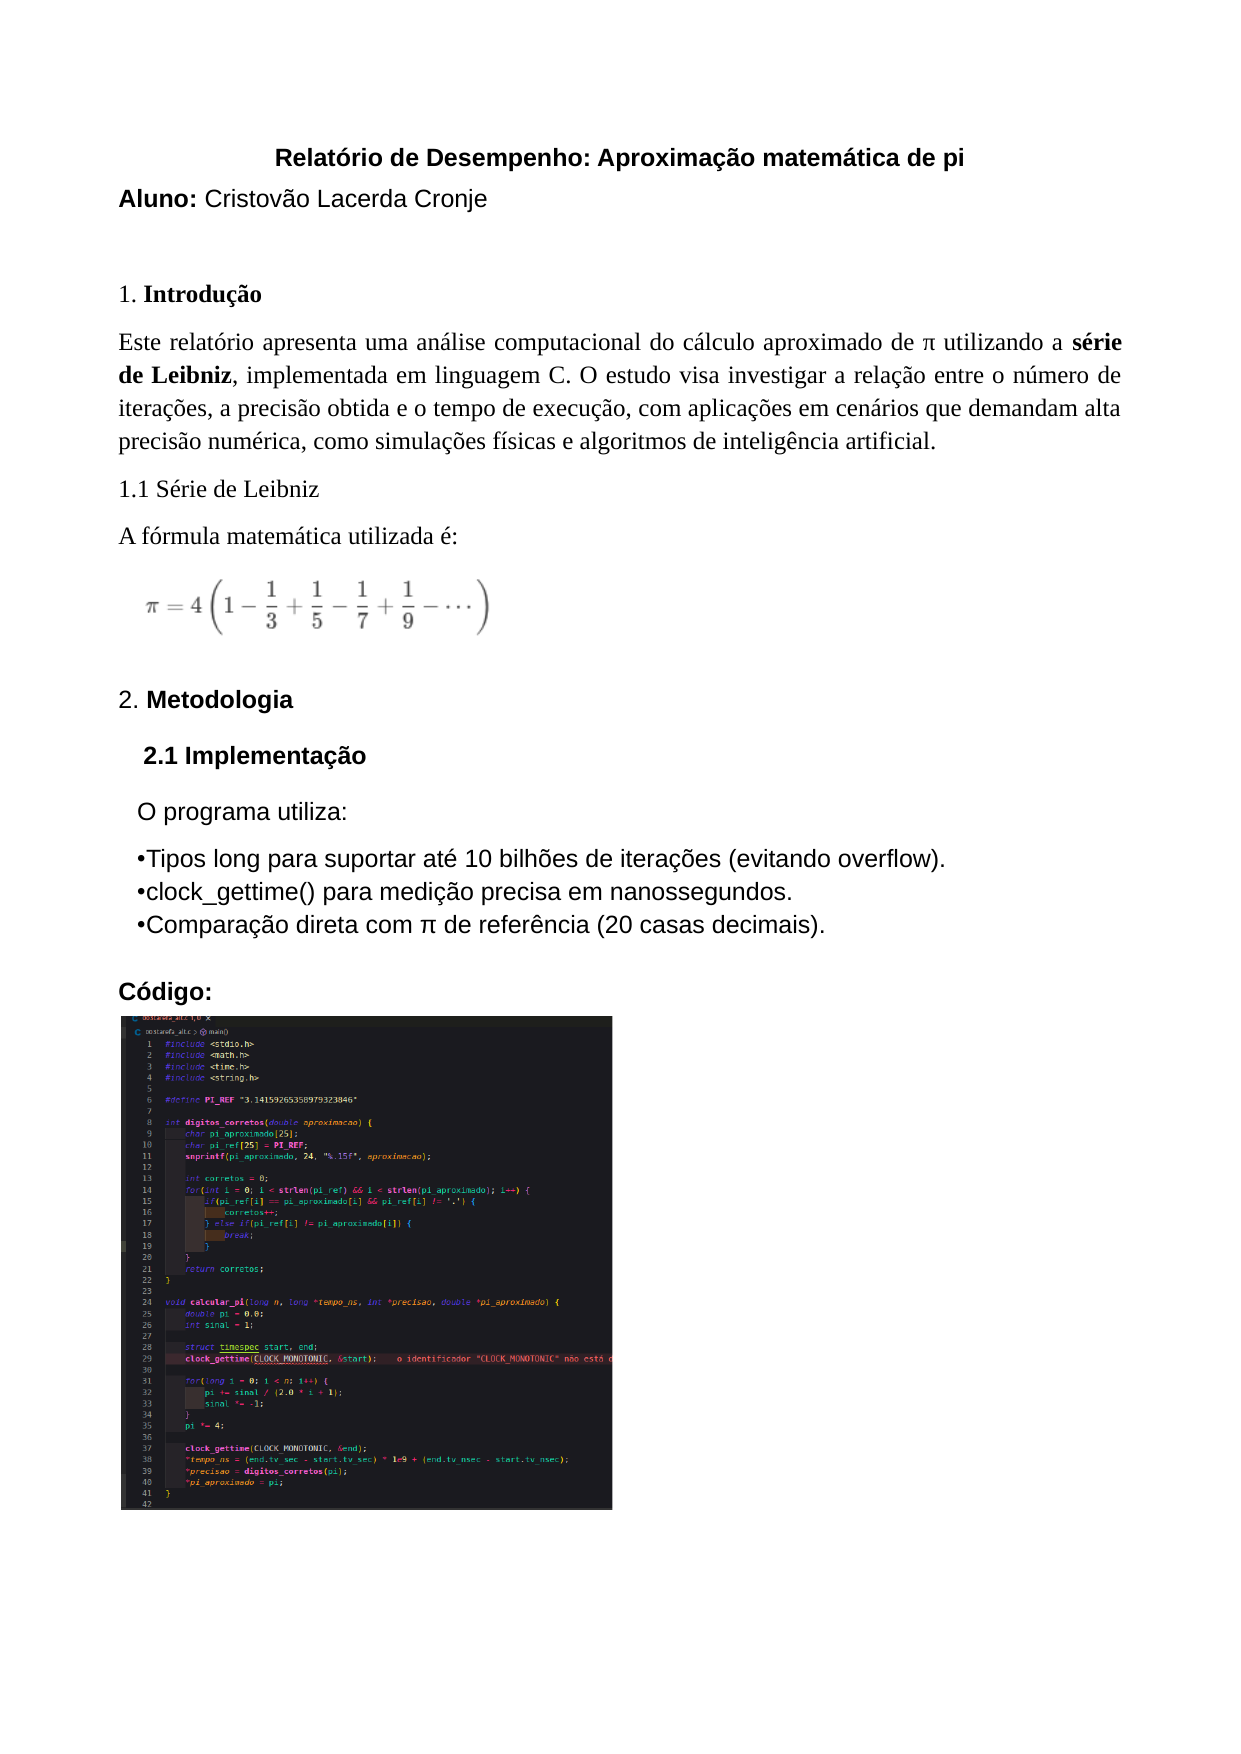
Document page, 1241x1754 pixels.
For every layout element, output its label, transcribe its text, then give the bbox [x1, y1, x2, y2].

subtitle 2. Metodologia [118, 685, 1122, 714]
text 1. Introdução [118, 279, 1122, 308]
list clock_gettime() para medição precisa em nanossegundos. [118, 877, 1122, 906]
text O programa utiliza: [137, 797, 1122, 825]
list Comparação direta com π de referência (20 casas decimais). [118, 910, 1122, 939]
text Aluno: Cristovão Lacerda Cronje [118, 184, 1122, 213]
picture [121, 1016, 613, 1510]
picture [168, 564, 512, 664]
subtitle 2.1 Implementação [143, 741, 1122, 770]
text Código: [118, 977, 1122, 1005]
subtitle Relatório de Desempenho: Aproximação matemática de pi [118, 143, 1122, 172]
list Tipos long para suportar até 10 bilhões de iterações (evitando overflow). [118, 844, 1122, 873]
text 1.1 Série de Leibniz [118, 474, 1122, 503]
text A fórmula matemática utilizada é: [118, 521, 1122, 550]
text Este relatório apresenta uma análise computacional do cálculo aproximado de π utilizando a série de Leibniz, implementada em linguagem C. O estudo visa investigar a relação entre o número de iterações, a precisão obtida e o tempo de execução, com aplicações em cenários que demandam alta precisão numérica, como simulações físicas e algoritmos de inteligência artificial. [118, 327, 1122, 455]
